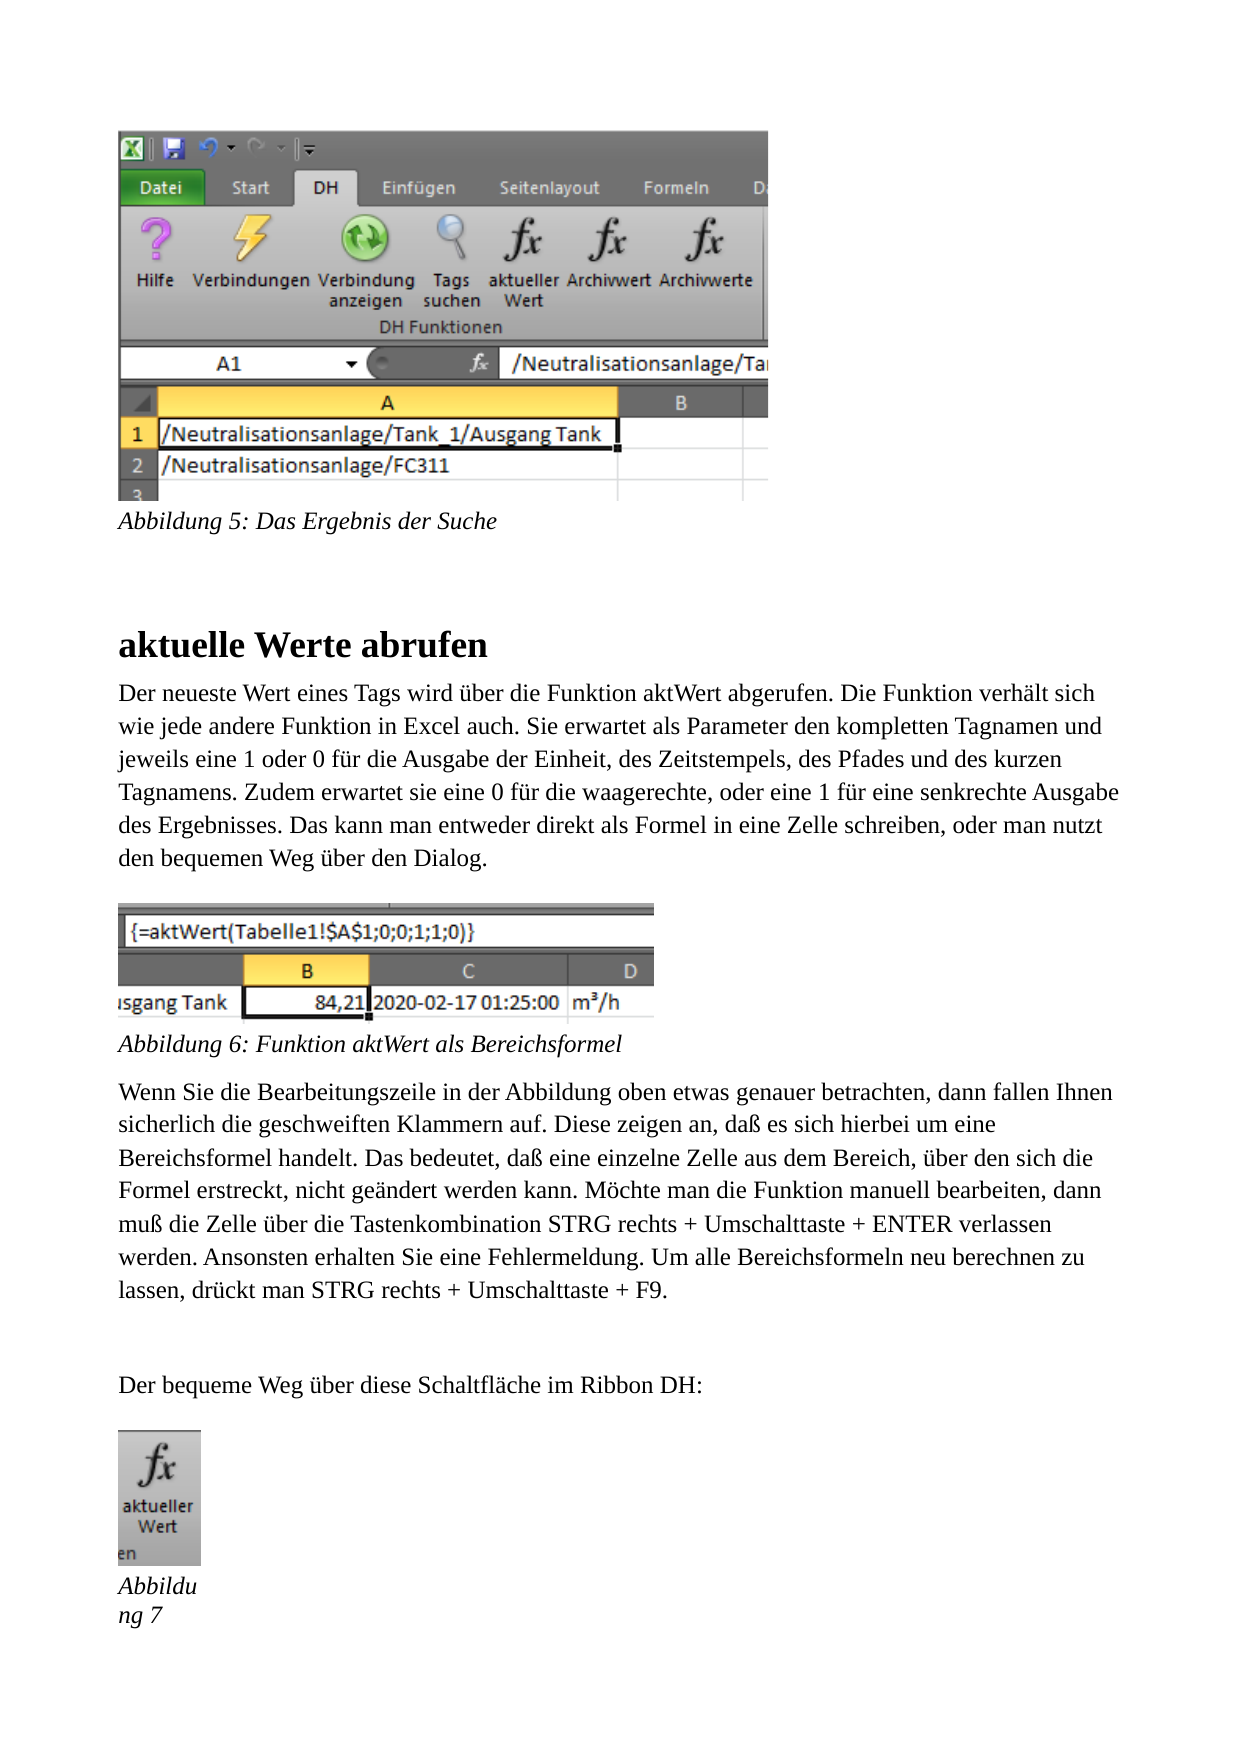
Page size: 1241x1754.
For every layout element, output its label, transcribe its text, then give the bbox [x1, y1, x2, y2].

picture [118, 903, 654, 1024]
picture [118, 130, 769, 501]
text Abbildung 5: Das Ergebnis der Suche [118, 501, 768, 535]
text Der neueste Wert eines Tags wird über die Funktion aktWert abgerufen. Die Funktion verhält sich wie jede andere Funktion in Excel auch. Sie erwartet als Parameter den kompletten Tagnamen und jeweils eine 1 oder 0 für die Ausgabe der Einheit, des Zeitstempels, des Pfades und des kurzen Tagnamens. Zudem erwartet sie eine 0 für die waagerechte, oder eine 1 für eine senkrechte Ausgabe des Ergebnisses. Das kann man entweder direkt als Formel in eine Zelle schreiben, oder man nutzt den bequemen Weg über den Dialog. [118, 678, 1122, 872]
text Abbildung 7 [118, 1566, 201, 1629]
subtitle aktuelle Werte abrufen [118, 622, 1122, 666]
picture [118, 1430, 201, 1566]
text Der bequeme Weg über diese Schaltfläche im Ribbon DH: [118, 1370, 1122, 1399]
text Wenn Sie die Bearbeitungszeile in der Abbildung oben etwas genauer betrachten, dann fallen Ihnen sicherlich die geschweiften Klammern auf. Diese zeigen an, daß es sich hierbei um eine Bereichsformel handelt. Das bedeutet, daß eine einzelne Zelle aus dem Bereich, über den sich die Formel erstreckt, nicht geändert werden kann. Möchte man die Funktion manuell bearbeiten, dann muß die Zelle über die Tastenkombination STRG rechts + Umschalttaste + ENTER verlassen werden. Ansonsten erhalten Sie eine Fehlermeldung. Um alle Bereichsformeln neu berechnen zu lassen, drückt man STRG rechts + Umschalttaste + F9. [118, 1077, 1122, 1303]
text Abbildung 6: Funktion aktWert als Bereichsformel [118, 1024, 654, 1058]
